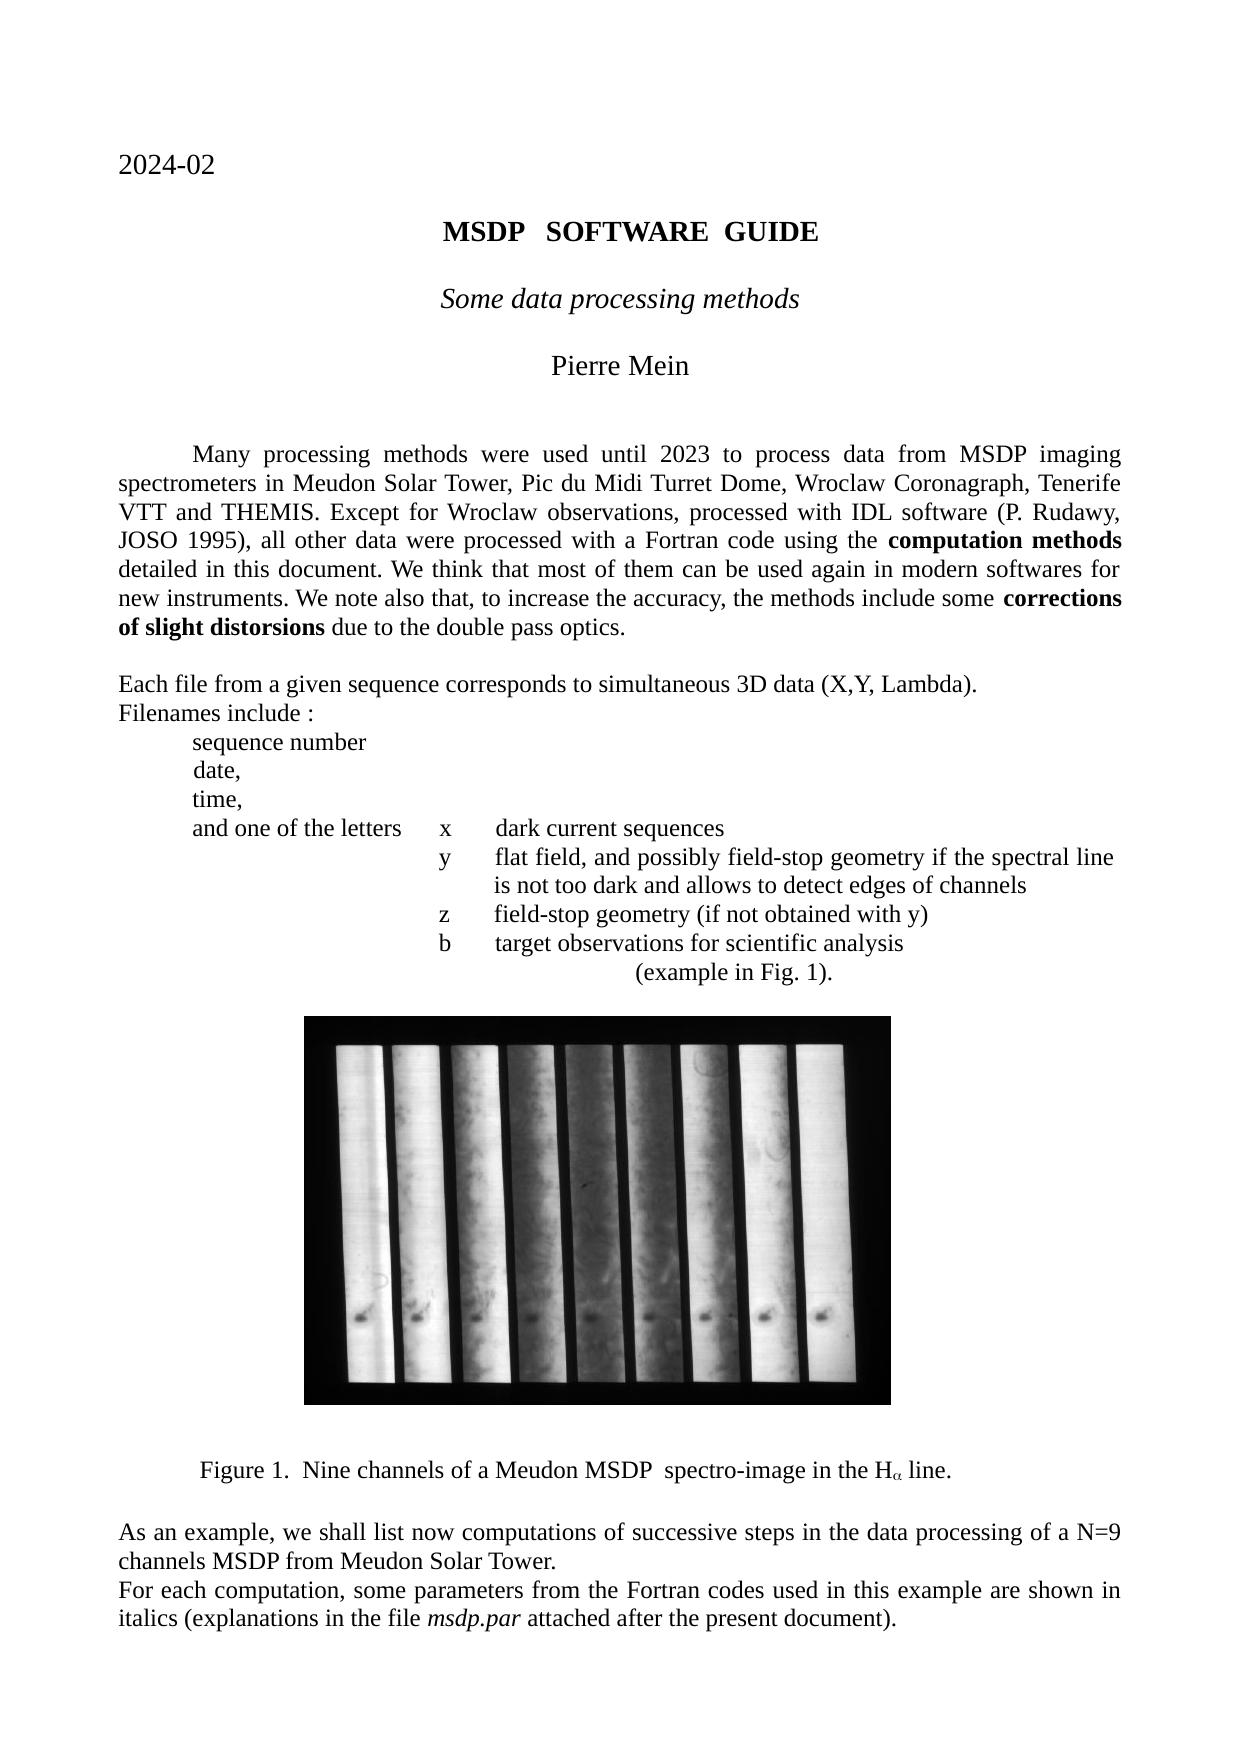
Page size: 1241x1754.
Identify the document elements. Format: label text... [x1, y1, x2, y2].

text sequence number [118, 727, 1122, 755]
text Each file from a given sequence corresponds to simultaneous 3D data (X,Y, Lambda). [118, 669, 1122, 698]
text and one of the letters x dark current sequences [118, 813, 1122, 842]
text time, [118, 784, 1122, 813]
text Some data processing methods [118, 281, 1122, 314]
text y flat field, and possibly field-stop geometry if the spectral line is not too dark and allows to detect edges of channels [118, 842, 1122, 899]
text Filenames include : [118, 698, 1122, 727]
picture [304, 1016, 890, 1405]
text date, [118, 755, 1122, 784]
text b target observations for scientific analysis [118, 928, 1122, 957]
text For each computation, some parameters from the Fortran codes used in this example are shown in italics (explanations in the file msdp.par attached after the present document). [118, 1575, 1122, 1632]
text (example in Fig. 1). [118, 957, 1122, 985]
text Many processing methods were used until 2023 to process data from MSDP imaging spectrometers in Meudon Solar Tower, Pic du Midi Turret Dome, Wroclaw Coronagraph, Tenerife VTT and THEMIS. Except for Wroclaw observations, processed with IDL software (P. Rudawy, JOSO 1995), all other data were processed with a Fortran code using the computation methods detailed in this document. We think that most of them can be used again in modern softwares for new instruments. We note also that, to increase the accuracy, the methods include some corrections of slight distorsions due to the double pass optics. [118, 439, 1122, 640]
text z field-stop geometry (if not obtained with y) [118, 899, 1122, 928]
text Figure 1. Nine channels of a Meudon MSDP spectro-image in the Ha line. [118, 1455, 1122, 1484]
text MSDP SOFTWARE GUIDE [118, 214, 1122, 247]
text Pierre Mein [118, 348, 1122, 382]
text As an example, we shall list now computations of successive steps in the data processing of a N=9 channels MSDP from Meudon Solar Tower. [118, 1517, 1122, 1575]
text 2024-02 [118, 147, 1122, 214]
